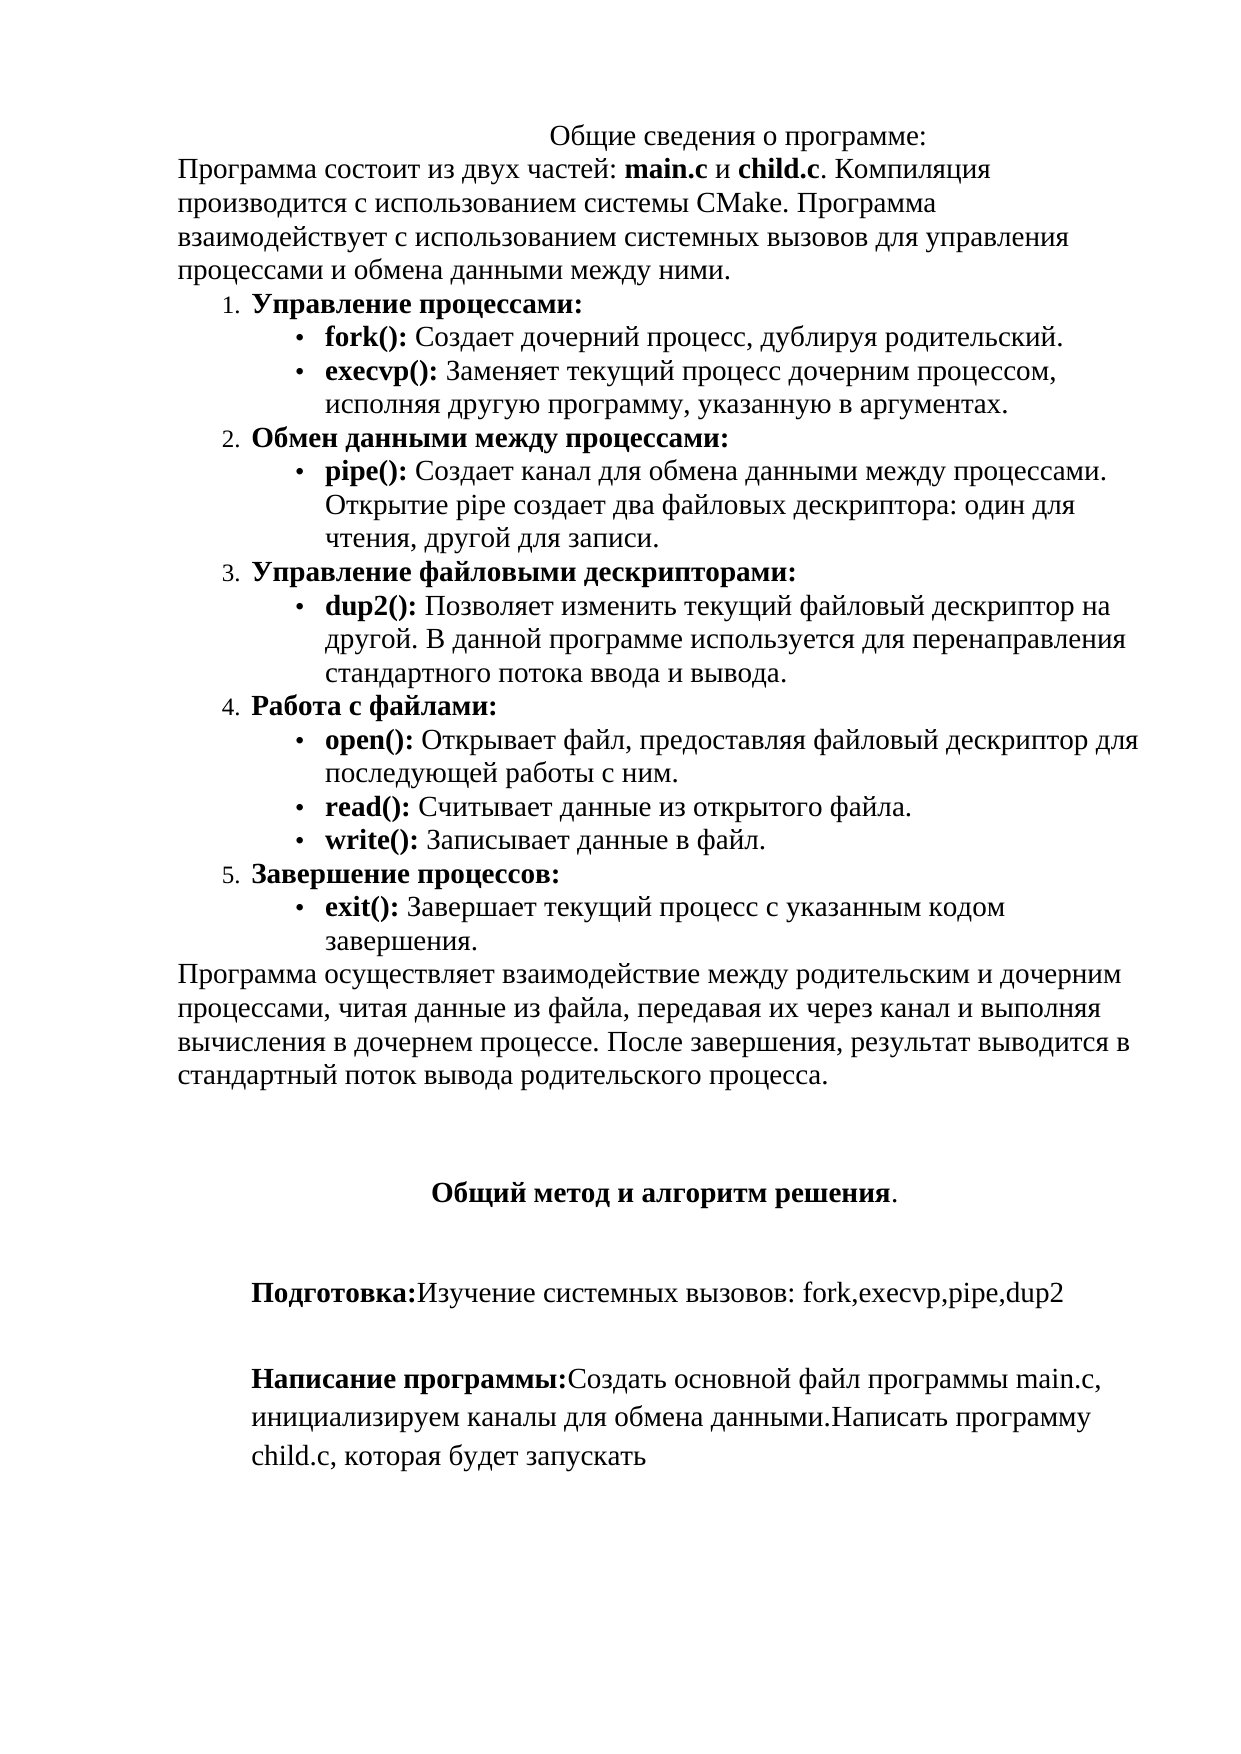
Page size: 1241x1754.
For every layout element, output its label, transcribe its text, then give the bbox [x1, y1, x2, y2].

text Программа состоит из двух частей: main.c и child.c. Компиляция производится с использованием системы CMake. Программа взаимодействует с использованием системных вызовов для управления процессами и обмена данными между ними. [177, 152, 1152, 286]
list Завершение процессов: [222, 856, 1152, 889]
list dup2(): Позволяет изменить текущий файловый дескриптор на другой. В данной программе используется для перенаправления стандартного потока ввода и вывода. [295, 588, 1152, 688]
list open(): Открывает файл, предоставляя файловый дескриптор для последующей работы с ним. [295, 722, 1152, 789]
list Управление файловыми дескрипторами: [222, 554, 1152, 588]
list pipe(): Создает канал для обмена данными между процессами. Открытие pipe создает два файловых дескриптора: один для чтения, другой для записи. [295, 453, 1152, 554]
text Общие сведения о программе: [177, 118, 1152, 152]
list Подготовка:Изучение системных вызовов: fork,execvp,pipe,dup2 [222, 1275, 1152, 1342]
text Программа осуществляет взаимодействие между родительским и дочерним процессами, читая данные из файла, передавая их через канал и выполняя вычисления в дочернем процессе. После завершения, результат выводится в стандартный поток вывода родительского процесса. [177, 957, 1152, 1091]
list write(): Записывает данные в файл. [295, 822, 1152, 856]
list read(): Считывает данные из открытого файла. [295, 789, 1152, 822]
list fork(): Создает дочерний процесс, дублируя родительский. [295, 319, 1152, 353]
list Управление процессами: [222, 286, 1152, 319]
list Обмен данными между процессами: [222, 420, 1152, 453]
text Общий метод и алгоритм решения. [177, 1175, 1152, 1208]
list Работа с файлами: [222, 688, 1152, 722]
list Написание программы:Создать основной файл программы main.c, инициализируем каналы для обмена данными.Написать программу child.c, которая будет запускать [222, 1361, 1152, 1471]
list exit(): Завершает текущий процесс с указанным кодом завершения. [295, 889, 1152, 957]
list execvp(): Заменяет текущий процесс дочерним процессом, исполняя другую программу, указанную в аргументах. [295, 353, 1152, 420]
